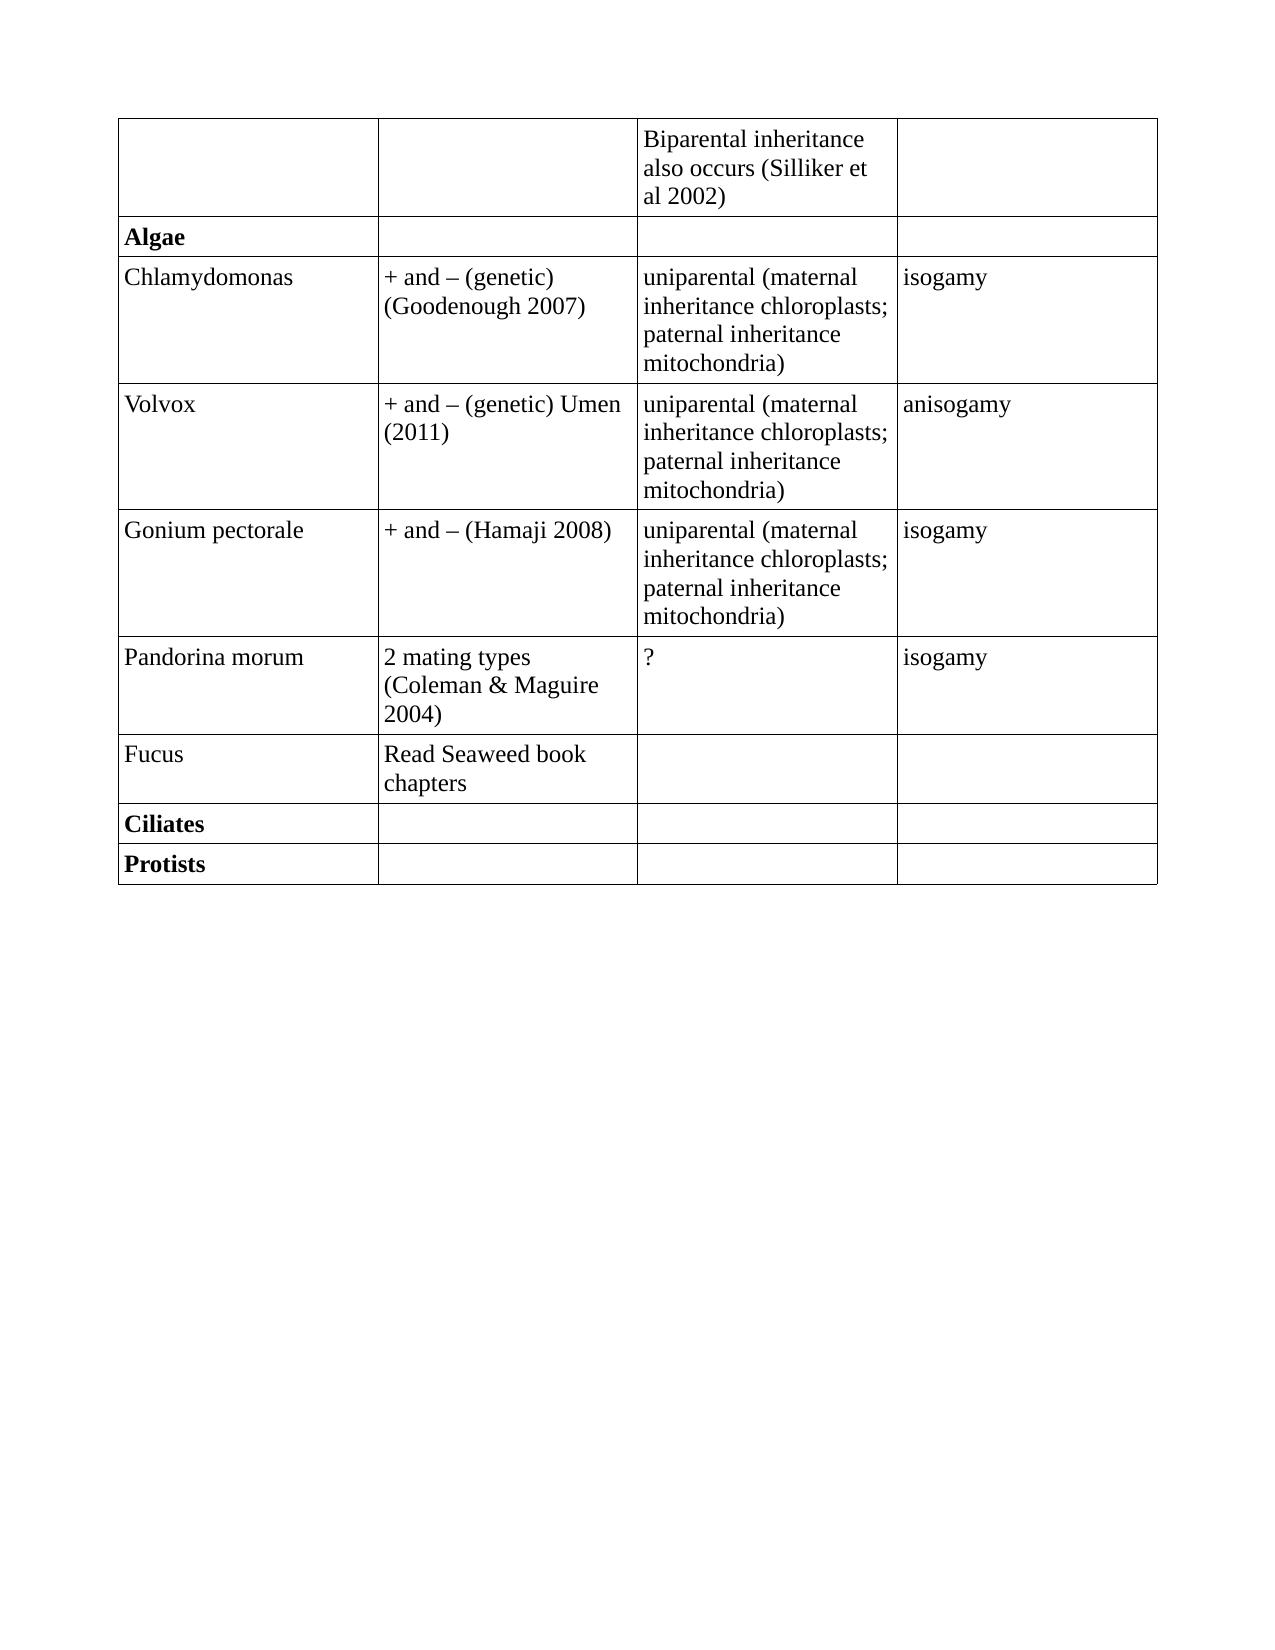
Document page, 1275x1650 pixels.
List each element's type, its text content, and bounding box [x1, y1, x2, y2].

table_cell isogamy [898, 510, 1157, 636]
table_cell + and – (genetic) (Goodenough 2007) [379, 257, 637, 383]
table_cell Read Seaweed book chapters [379, 735, 637, 803]
table_cell Gonium pectorale [119, 510, 378, 636]
table_cell [898, 844, 1157, 883]
table_cell [898, 119, 1157, 216]
table_cell Ciliates [119, 804, 378, 843]
table_cell [638, 804, 897, 843]
table_cell Algae [119, 217, 378, 256]
table_cell Chlamydomonas [119, 257, 378, 383]
table_cell isogamy [898, 637, 1157, 734]
table_cell + and – (genetic) Umen (2011) [379, 384, 637, 509]
table_cell [638, 735, 897, 803]
table_cell anisogamy [898, 384, 1157, 509]
table_cell Biparental inheritance also occurs (Silliker et al 2002) [638, 119, 897, 216]
table_cell + and – (Hamaji 2008) [379, 510, 637, 636]
table_cell [898, 735, 1157, 803]
table_cell Protists [119, 844, 378, 883]
table_cell [898, 804, 1157, 843]
table_cell uniparental (maternal inheritance chloroplasts; paternal inheritance mitochondria) [638, 384, 897, 509]
table_cell [379, 217, 637, 256]
table_cell ? [638, 637, 897, 734]
table_cell [119, 119, 378, 216]
table_cell Pandorina morum [119, 637, 378, 734]
table_cell [898, 217, 1157, 256]
table_cell [379, 844, 637, 883]
table_cell [638, 844, 897, 883]
table_cell [379, 804, 637, 843]
table_cell isogamy [898, 257, 1157, 383]
table_cell [638, 217, 897, 256]
table_cell uniparental (maternal inheritance chloroplasts; paternal inheritance mitochondria) [638, 257, 897, 383]
table_cell uniparental (maternal inheritance chloroplasts; paternal inheritance mitochondria) [638, 510, 897, 636]
table_cell Fucus [119, 735, 378, 803]
table_cell Volvox [119, 384, 378, 509]
table_cell 2 mating types (Coleman & Maguire 2004) [379, 637, 637, 734]
table_cell [379, 119, 637, 216]
